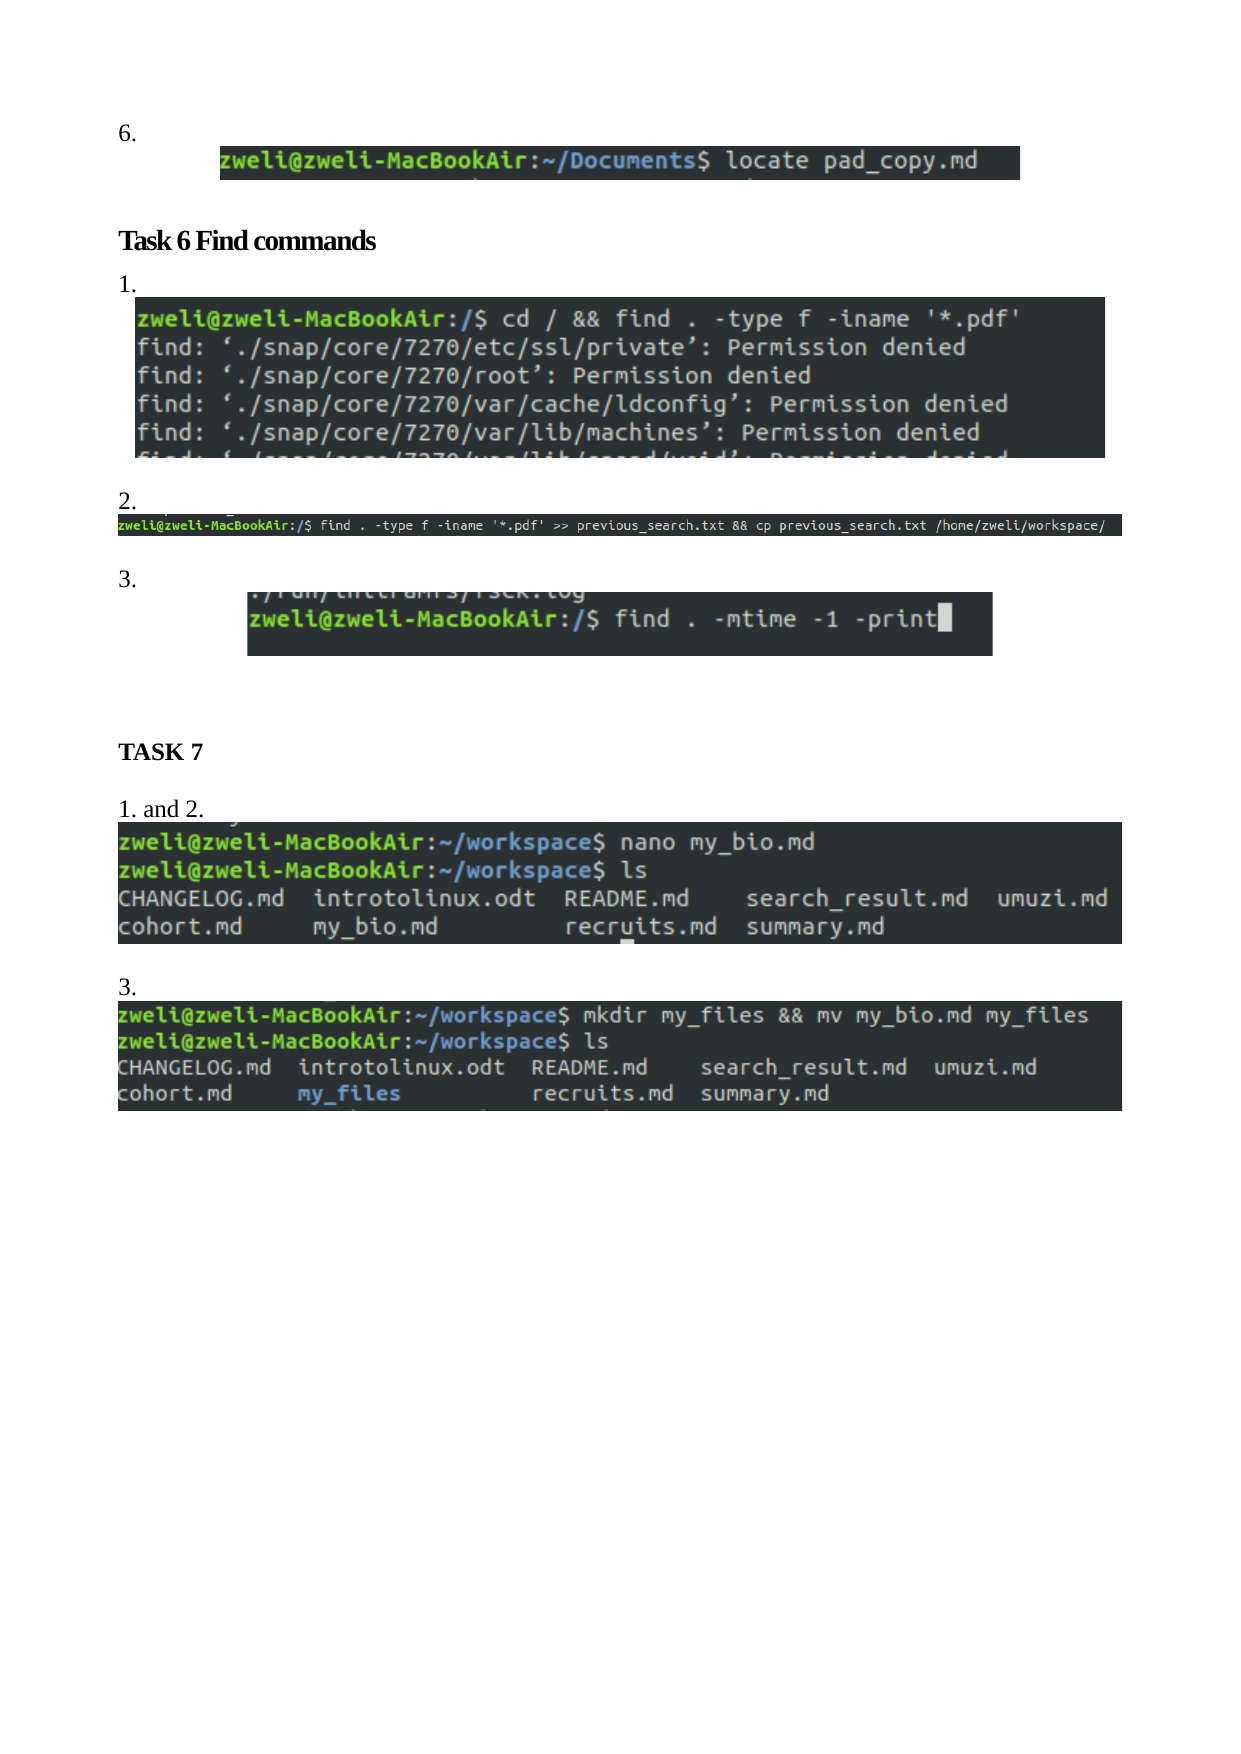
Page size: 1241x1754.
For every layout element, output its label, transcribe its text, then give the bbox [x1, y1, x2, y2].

picture [118, 514, 1123, 536]
picture [118, 822, 1123, 944]
text 2. [118, 486, 1122, 514]
picture [220, 146, 1020, 180]
text 3. [118, 972, 1122, 1001]
subtitle Task 6 Find commands [118, 223, 1122, 257]
text 1. and 2. [118, 794, 1122, 822]
text 3. [118, 564, 1122, 593]
text 1. [118, 269, 1122, 298]
picture [135, 297, 1106, 458]
text TASK 7 [118, 737, 1122, 765]
picture [247, 592, 993, 656]
picture [118, 1001, 1123, 1111]
text 6. [118, 118, 1122, 147]
